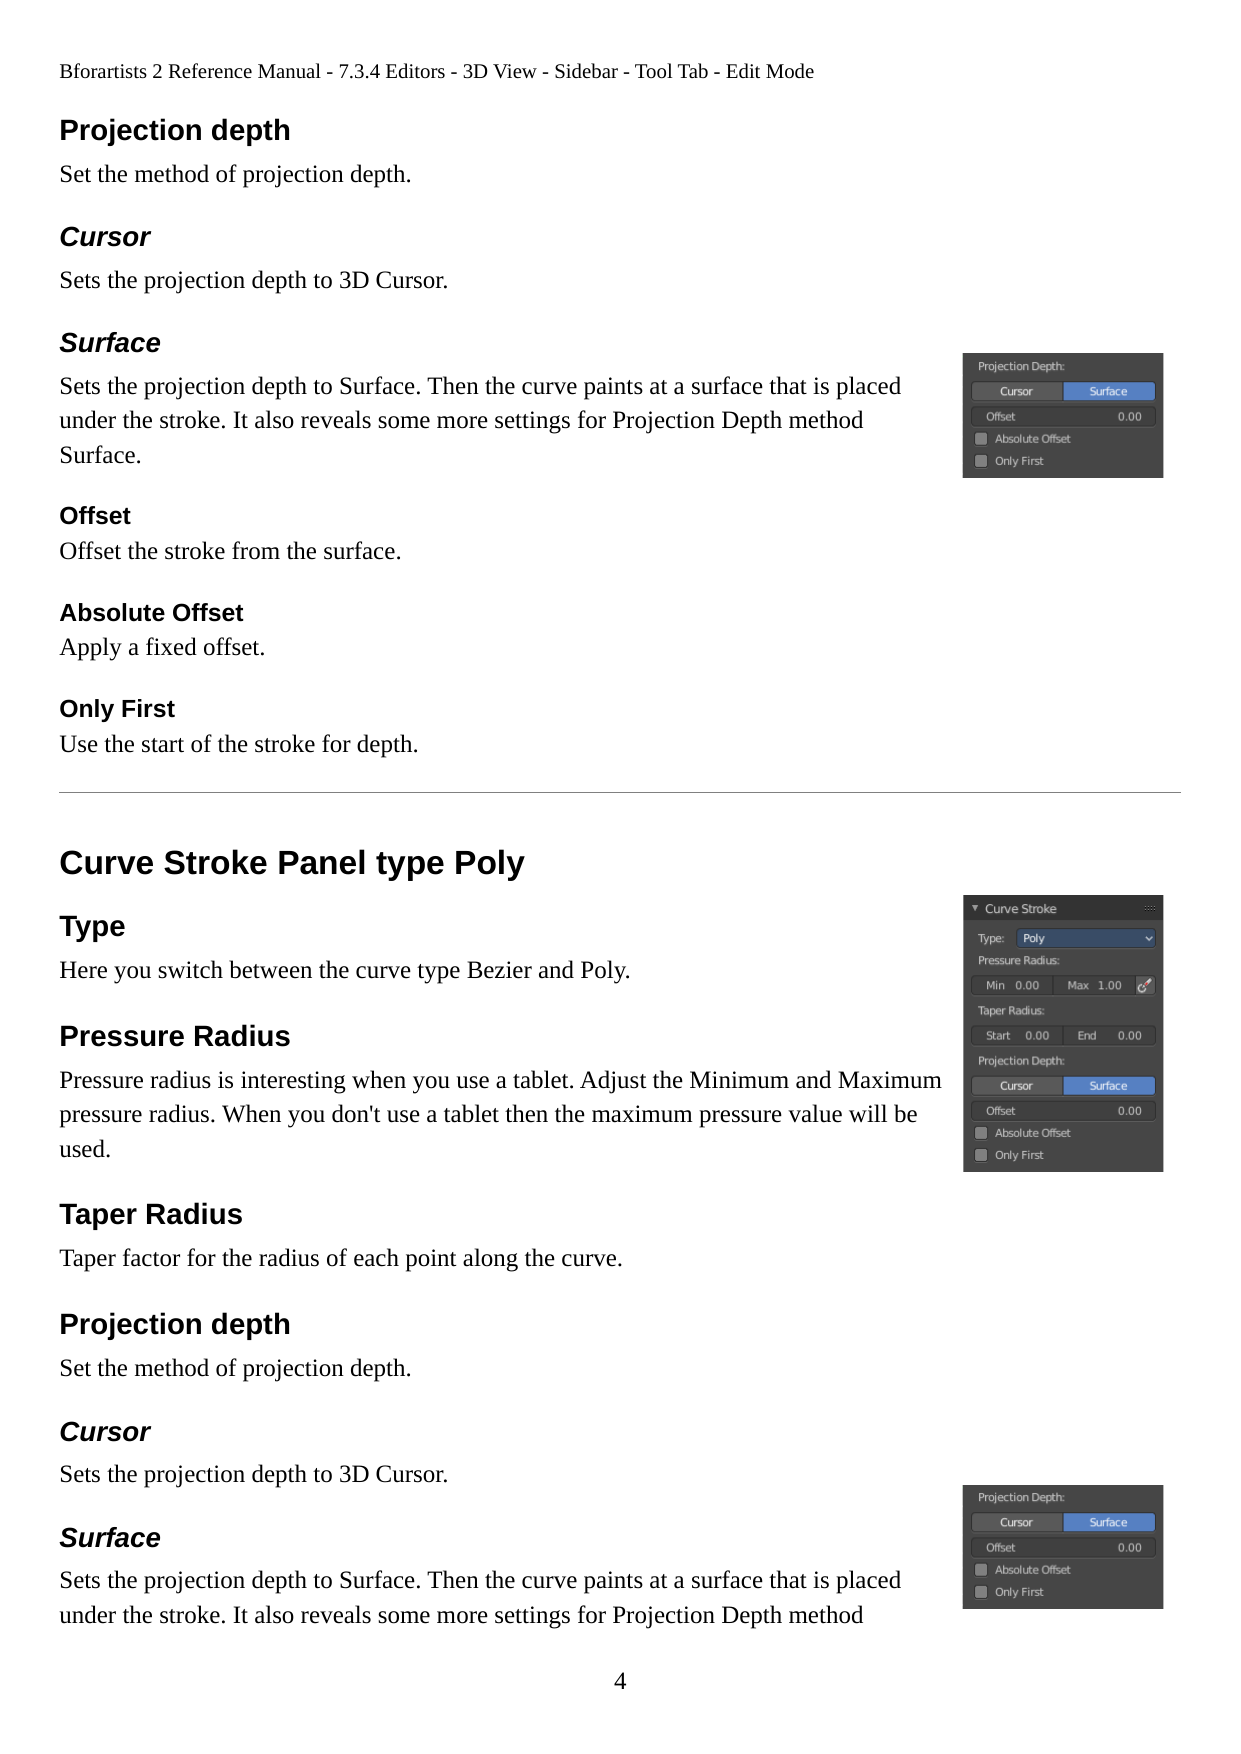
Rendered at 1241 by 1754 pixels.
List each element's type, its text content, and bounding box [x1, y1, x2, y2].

subtitle Cursor [59, 1415, 1181, 1447]
subtitle Offset [59, 501, 1181, 530]
text Offset the stroke from the surface. [59, 536, 1181, 565]
picture [962, 1485, 1164, 1609]
text Pressure radius is interesting when you use a tablet. Adjust the Minimum and Maximum pressure radius. When you don't use a tablet then the maximum pressure value will be used. [59, 1065, 963, 1162]
text Sets the projection depth to 3D Cursor. [59, 1459, 1181, 1488]
text Here you switch between the curve type Bezier and Poly. [59, 955, 963, 983]
picture [962, 353, 1164, 478]
subtitle Surface [59, 326, 1181, 358]
subtitle Projection depth [59, 113, 1181, 146]
subtitle Type [59, 908, 963, 942]
subtitle Curve Stroke Panel type Poly [59, 843, 1181, 881]
subtitle [1164, 1521, 1181, 1553]
subtitle [1164, 1018, 1181, 1052]
subtitle [1164, 908, 1181, 942]
subtitle Surface [59, 1521, 962, 1553]
text Set the method of projection depth. [59, 159, 1181, 188]
subtitle Taper Radius [59, 1197, 1181, 1231]
text Taper factor for the radius of each point along the curve. [59, 1243, 1181, 1272]
picture [963, 895, 1164, 1172]
text Apply a fixed offset. [59, 632, 1181, 661]
text Set the method of projection depth. [59, 1353, 1181, 1382]
subtitle Projection depth [59, 1307, 1181, 1341]
text Sets the projection depth to Surface. Then the curve paints at a surface that is placed under the stroke. It also reveals some more settings for Projection Depth method [59, 1565, 1181, 1628]
text Sets the projection depth to 3D Cursor. [59, 265, 1181, 293]
subtitle Cursor [59, 220, 1181, 252]
subtitle Pressure Radius [59, 1018, 963, 1052]
subtitle Only First [59, 694, 1181, 722]
subtitle Absolute Offset [59, 598, 1181, 626]
text Use the start of the stroke for depth. [59, 729, 1181, 757]
text Sets the projection depth to Surface. Then the curve paints at a surface that is placed under the stroke. It also reveals some more settings for Projection Depth method Surface. [59, 371, 962, 468]
